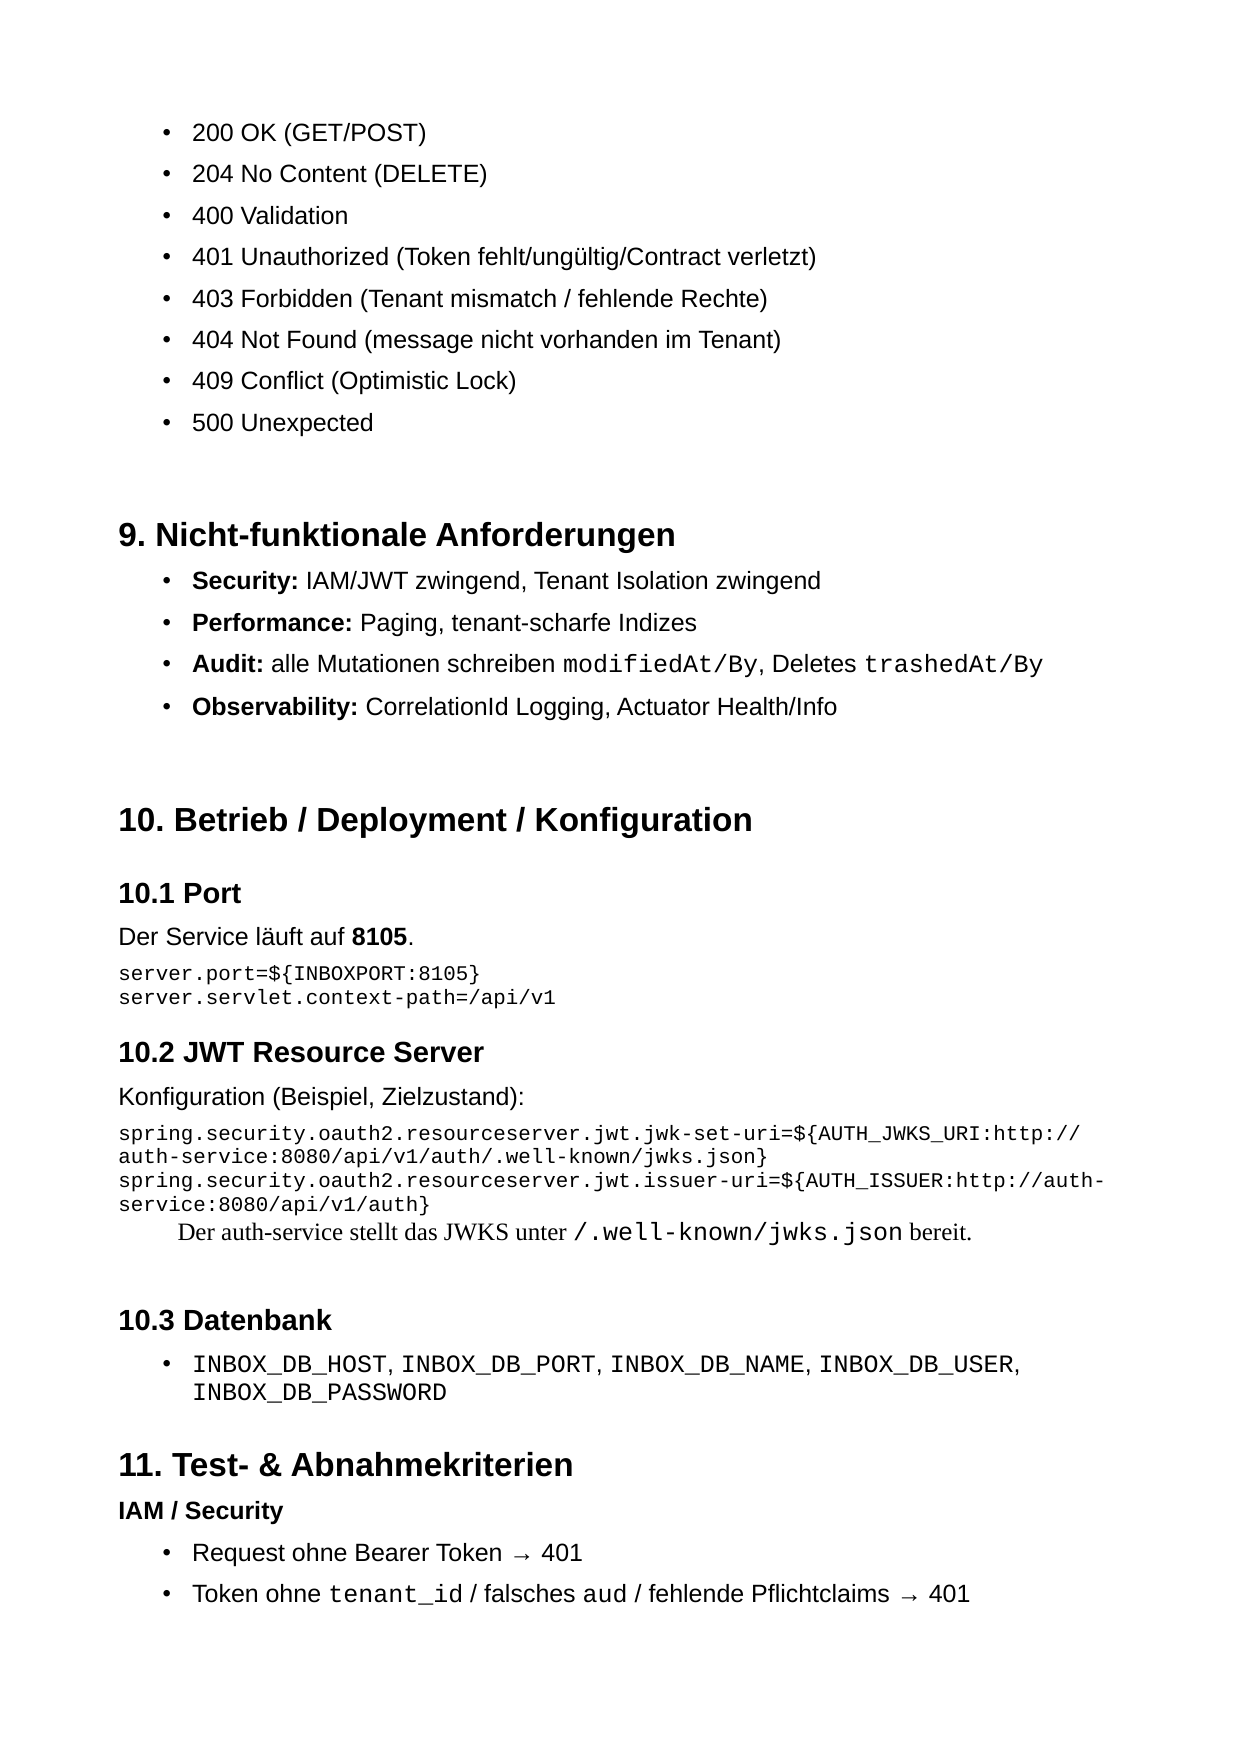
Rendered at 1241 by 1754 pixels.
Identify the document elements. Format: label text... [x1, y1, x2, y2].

list Performance: Paging, tenant-scharfe Indizes [162, 607, 1122, 636]
list 400 Validation [162, 201, 1122, 230]
text Der Service läuft auf 8105. [118, 922, 1122, 951]
text IAM / Security [118, 1496, 1122, 1525]
list Token ohne tenant_id / falsches aud / fehlende Pflichtclaims → 401 [162, 1579, 1122, 1610]
subtitle 10.2 JWT Resource Server [118, 1035, 1122, 1069]
list 204 No Content (DELETE) [162, 159, 1122, 188]
text server.servlet.context-path=/api/v1 [118, 987, 1122, 1010]
text Der auth-service stellt das JWKS unter /.well-known/jwks.json bereit. [177, 1217, 1063, 1248]
list 500 Unexpected [162, 408, 1122, 436]
list 401 Unauthorized (Token fehlt/ungültig/Contract verletzt) [162, 242, 1122, 271]
text spring.security.oauth2.resourceserver.jwt.issuer-uri=${AUTH_ISSUER:http://auth-service:8080/api/v1/auth} [118, 1170, 1122, 1217]
list 409 Conflict (Optimistic Lock) [162, 366, 1122, 395]
subtitle 10.1 Port [118, 876, 1122, 909]
list Audit: alle Mutationen schreiben modifiedAt/By, Deletes trashedAt/By [162, 649, 1122, 680]
text server.port=${INBOXPORT:8105} [118, 963, 1122, 987]
text Konfiguration (Beispiel, Zielzustand): [118, 1081, 1122, 1110]
list Request ohne Bearer Token → 401 [162, 1538, 1122, 1566]
list INBOX_DB_HOST, INBOX_DB_PORT, INBOX_DB_NAME, INBOX_DB_USER, INBOX_DB_PASSWORD [162, 1349, 1122, 1408]
list Security: IAM/JWT zwingend, Tenant Isolation zwingend [162, 566, 1122, 595]
subtitle 10.3 Datenbank [118, 1303, 1122, 1336]
subtitle 10. Betrieb / Deployment / Konfiguration [118, 800, 1122, 838]
list Observability: CorrelationId Logging, Actuator Health/Info [162, 692, 1122, 721]
subtitle 9. Nicht-funktionale Anforderungen [118, 515, 1122, 554]
subtitle 11. Test- & Abnahmekriterien [118, 1445, 1122, 1484]
text spring.security.oauth2.resourceserver.jwt.jwk-set-uri=${AUTH_JWKS_URI:http://auth-service:8080/api/v1/auth/.well-known/jwks.json} [118, 1123, 1122, 1170]
list 403 Forbidden (Tenant mismatch / fehlende Rechte) [162, 283, 1122, 312]
list 200 OK (GET/POST) [162, 118, 1122, 147]
list 404 Not Found (message nicht vorhanden im Tenant) [162, 325, 1122, 354]
